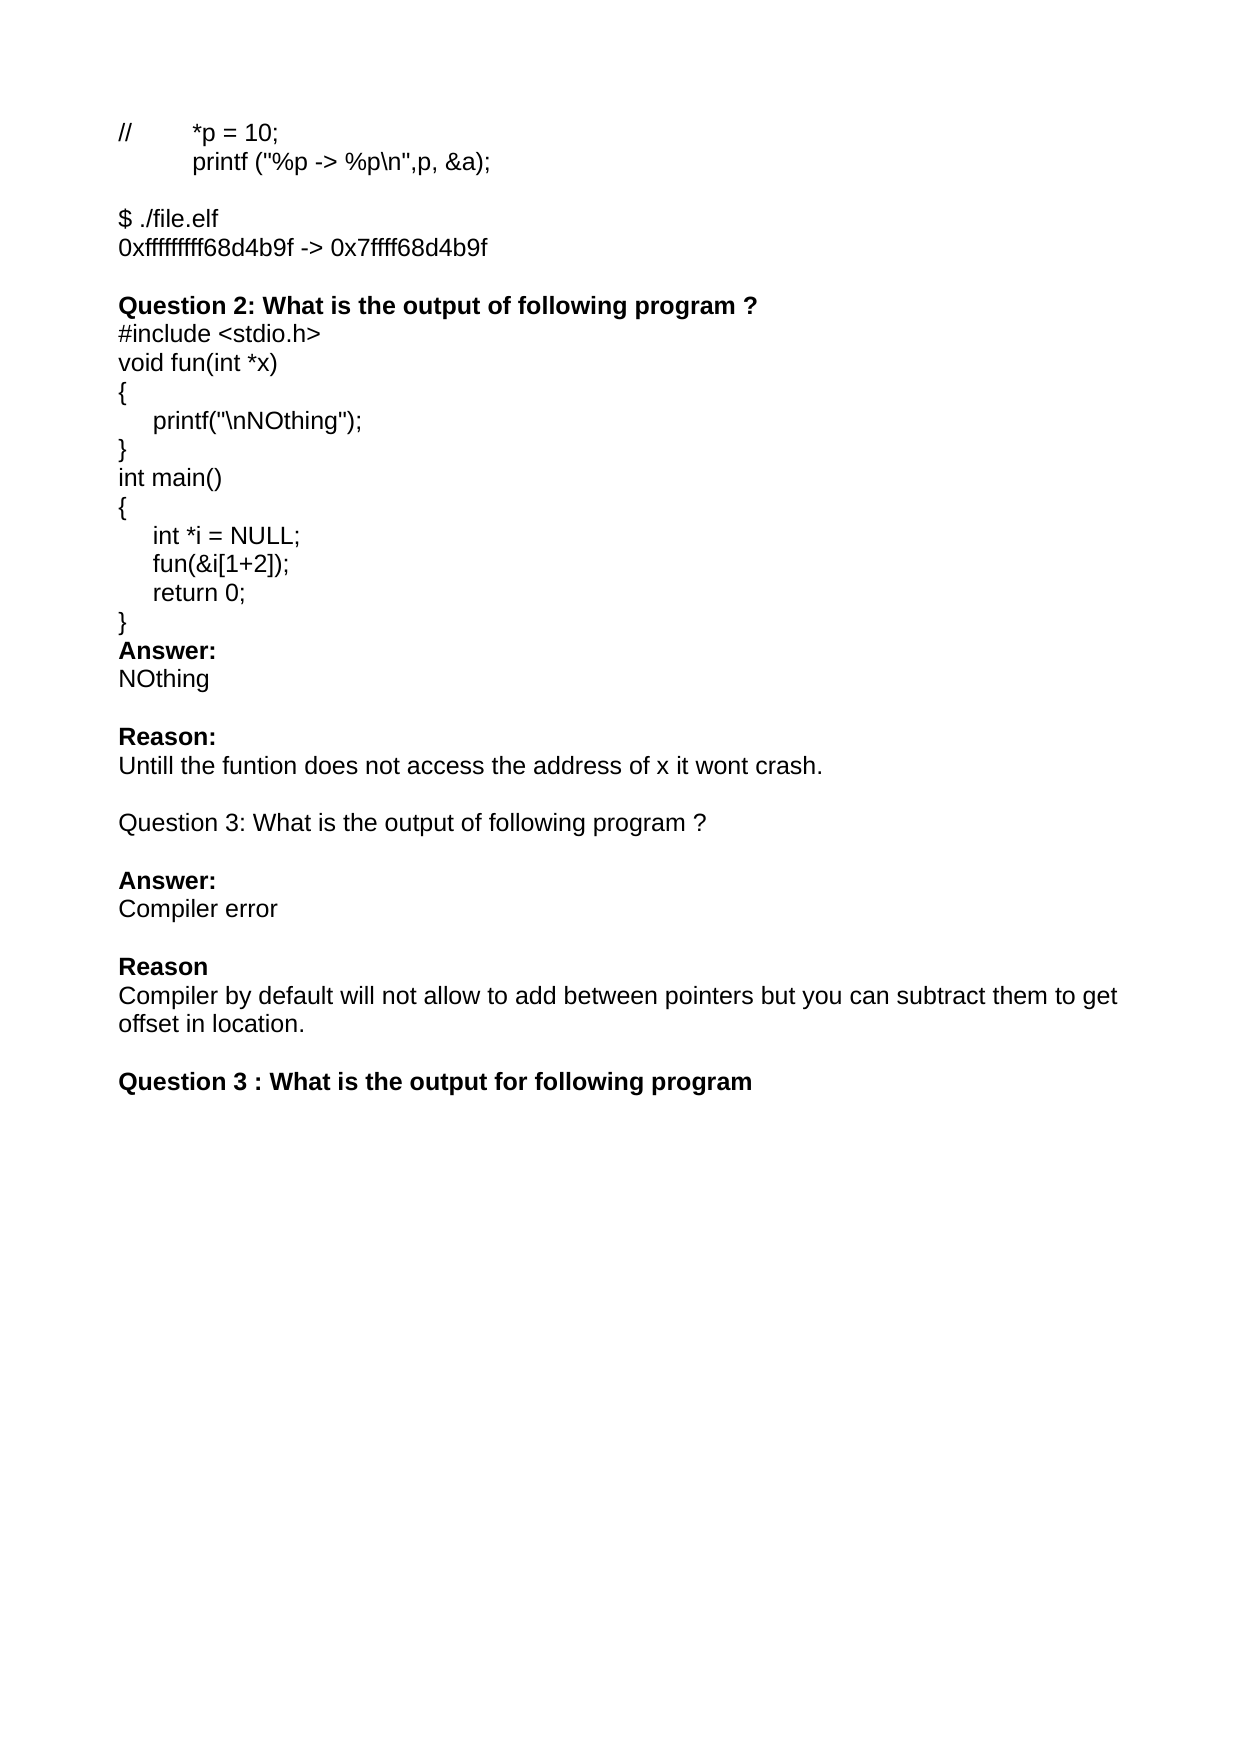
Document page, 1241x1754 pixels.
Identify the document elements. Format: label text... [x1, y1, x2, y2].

text Compiler error [118, 894, 1122, 923]
text Answer: [118, 866, 1122, 894]
text Compiler by default will not allow to add between pointers but you can subtract them to get offset in location. [118, 981, 1122, 1038]
text { [118, 492, 1122, 521]
text Question 2: What is the output of following program ? [118, 291, 1122, 319]
text Answer: [118, 636, 1122, 664]
text } [118, 607, 1122, 636]
text } [118, 434, 1122, 463]
text int main() [118, 463, 1122, 492]
text #include <stdio.h> [118, 319, 1122, 348]
text printf("\nNOthing"); [118, 406, 1122, 434]
text fun(&i[1+2]); [118, 549, 1122, 578]
text 0xfffffffff68d4b9f -> 0x7ffff68d4b9f [118, 233, 1122, 262]
text $ ./file.elf [118, 204, 1122, 233]
text return 0; [118, 578, 1122, 607]
text Reason [118, 952, 1122, 981]
text NOthing [118, 664, 1122, 693]
text printf ("%p -> %p\n",p, &a); [118, 147, 1122, 176]
text int *i = NULL; [118, 521, 1122, 549]
text // *p = 10; [118, 118, 1122, 147]
text Reason: [118, 722, 1122, 751]
text Question 3: What is the output of following program ? [118, 808, 1122, 837]
text { [118, 377, 1122, 406]
text void fun(int *x) [118, 348, 1122, 377]
text Untill the funtion does not access the address of x it wont crash. [118, 751, 1122, 779]
text Question 3 : What is the output for following program [118, 1067, 1122, 1096]
